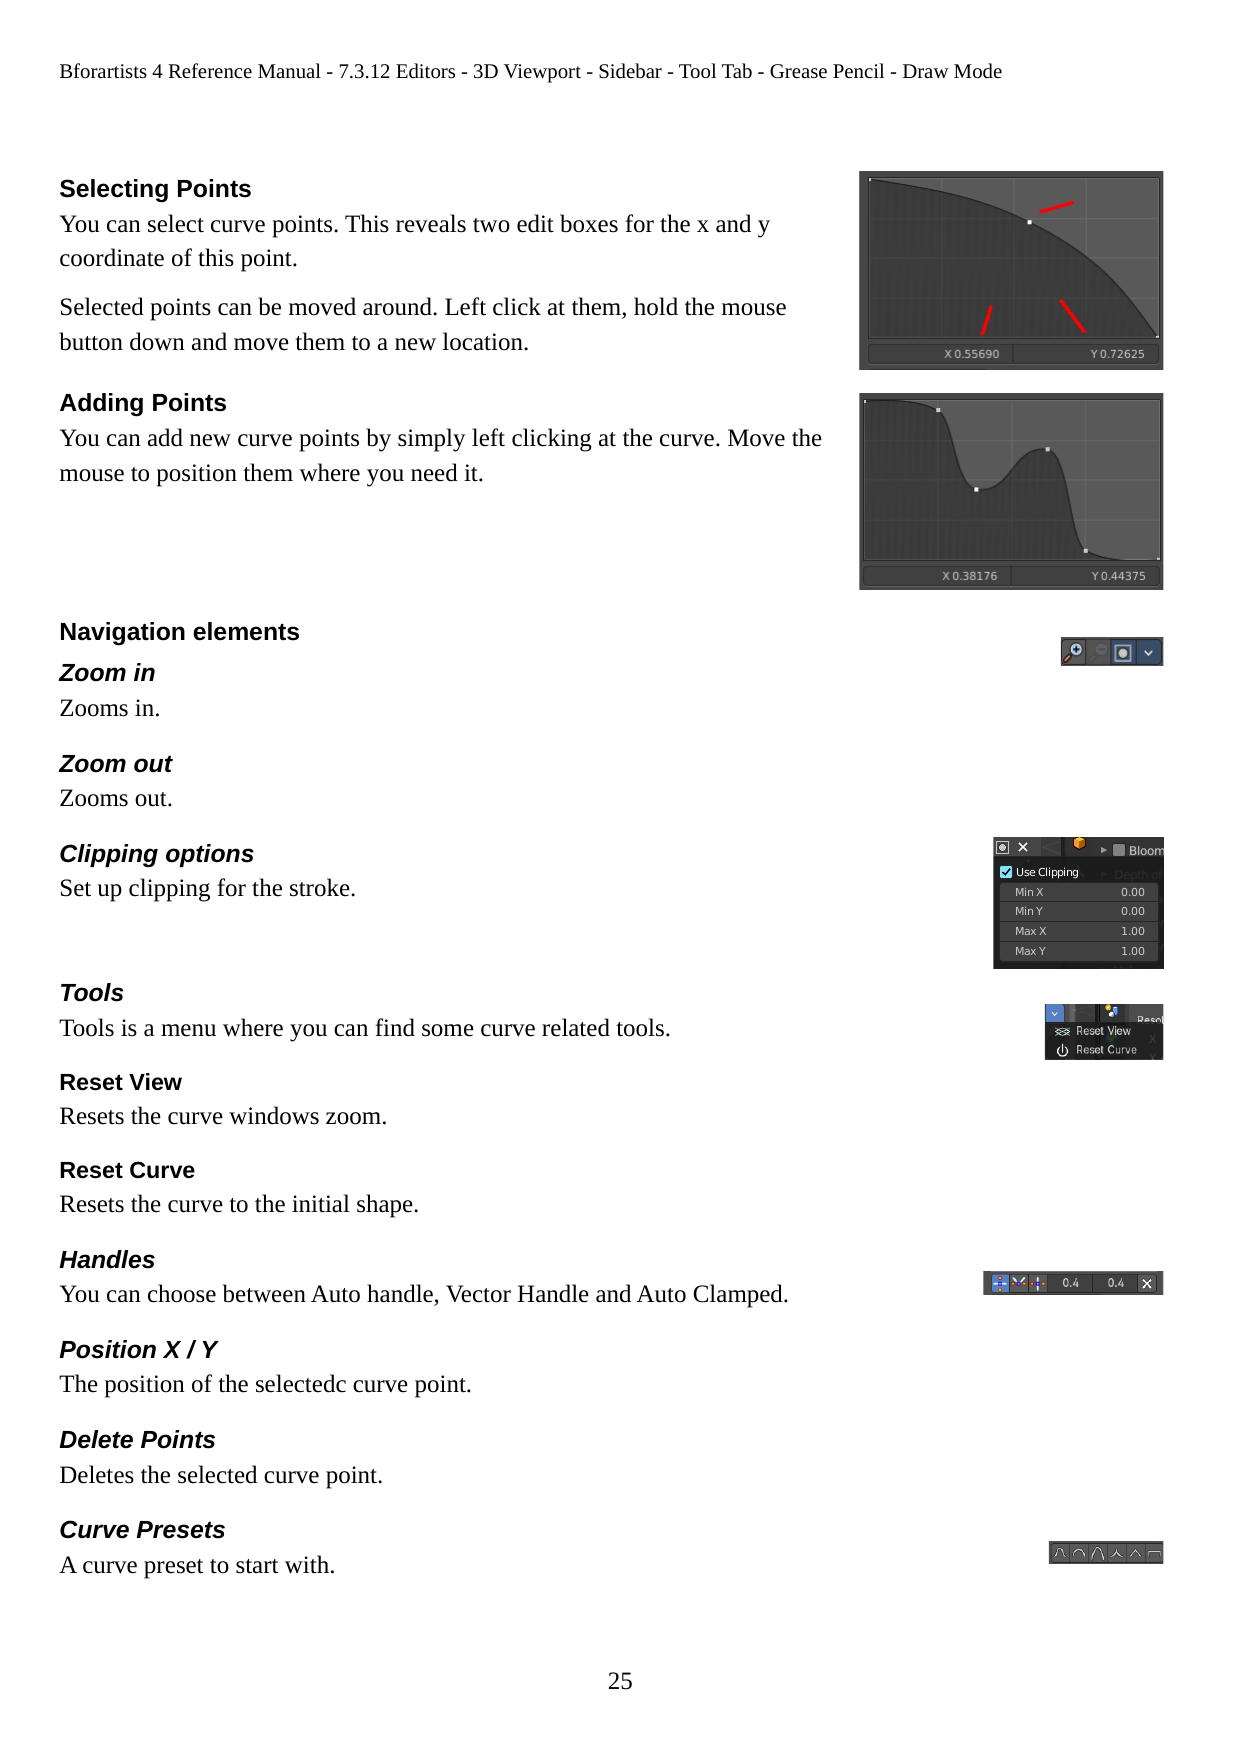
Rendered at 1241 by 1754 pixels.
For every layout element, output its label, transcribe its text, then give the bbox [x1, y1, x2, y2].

text Zooms in. [59, 693, 1181, 722]
picture [1044, 1004, 1164, 1060]
picture [1060, 637, 1164, 666]
text Set up clipping for the stroke. [59, 873, 993, 902]
subtitle Delete Points [59, 1425, 1181, 1453]
text You can choose between Auto handle, Vector Handle and Auto Clamped. [59, 1279, 1181, 1308]
text A curve preset to start with. [59, 1550, 1181, 1578]
text Tools is a menu where you can find some curve related tools. [59, 1013, 1044, 1041]
subtitle Curve Presets [59, 1515, 1181, 1543]
subtitle Reset View [59, 1068, 1181, 1095]
picture [1048, 1541, 1164, 1564]
subtitle [1164, 839, 1181, 867]
subtitle Zoom out [59, 749, 1181, 777]
subtitle Selecting Points [59, 174, 859, 203]
text You can select curve points. This reveals two edit boxes for the x and y coordinate of this point. [59, 209, 859, 272]
text Selected points can be moved around. Left click at them, hold the mouse button down and move them to a new location. [59, 292, 859, 356]
subtitle Position X / Y [59, 1335, 1181, 1363]
text Resets the curve to the initial shape. [59, 1189, 1181, 1218]
picture [859, 171, 1164, 370]
picture [983, 1271, 1164, 1295]
subtitle Reset Curve [59, 1156, 1181, 1183]
subtitle Zoom in [59, 658, 1181, 687]
text The position of the selectedc curve point. [59, 1369, 1181, 1398]
picture [993, 837, 1164, 969]
text Resets the curve windows zoom. [59, 1101, 1181, 1130]
picture [859, 393, 1164, 590]
subtitle Navigation elements [59, 617, 1181, 646]
subtitle Handles [59, 1245, 1181, 1273]
text Zooms out. [59, 783, 1181, 812]
text You can add new curve points by simply left clicking at the curve. Move the mouse to position them where you need it. [59, 423, 859, 487]
text Deletes the selected curve point. [59, 1460, 1181, 1488]
subtitle Adding Points [59, 388, 1181, 417]
subtitle Clipping options [59, 839, 993, 867]
subtitle Tools [59, 978, 1181, 1006]
subtitle [1164, 174, 1181, 203]
